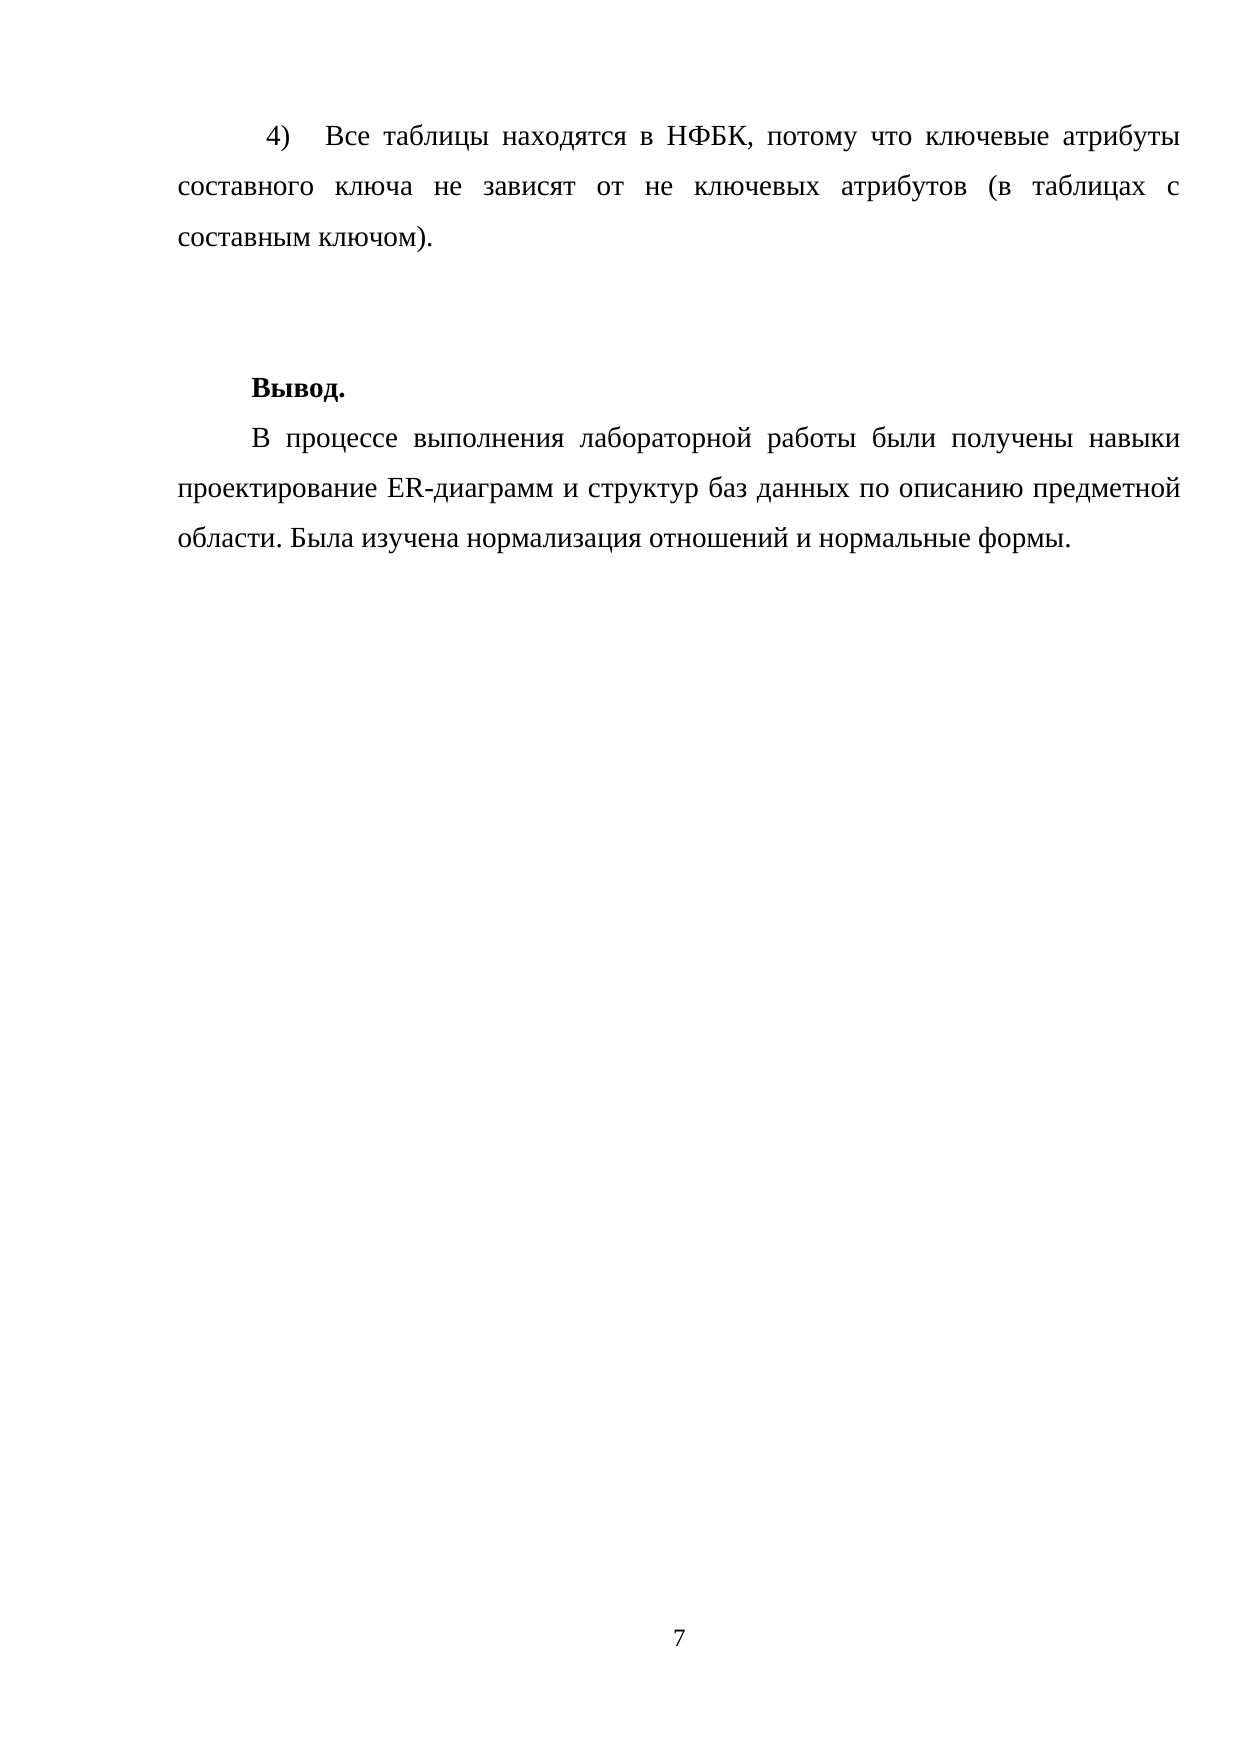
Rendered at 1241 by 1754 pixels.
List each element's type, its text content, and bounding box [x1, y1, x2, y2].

text В процессе выполнения лабораторной работы были получены навыки проектирование ER-диаграмм и структур баз данных по описанию предметной области. Была изучена нормализация отношений и нормальные формы. [177, 420, 1181, 554]
list Все таблицы находятся в НФБК, потому что ключевые атрибуты составного ключа не зависят от не ключевых атрибутов (в таблицах с составным ключом). [177, 118, 1181, 252]
text Вывод. [177, 370, 1181, 403]
